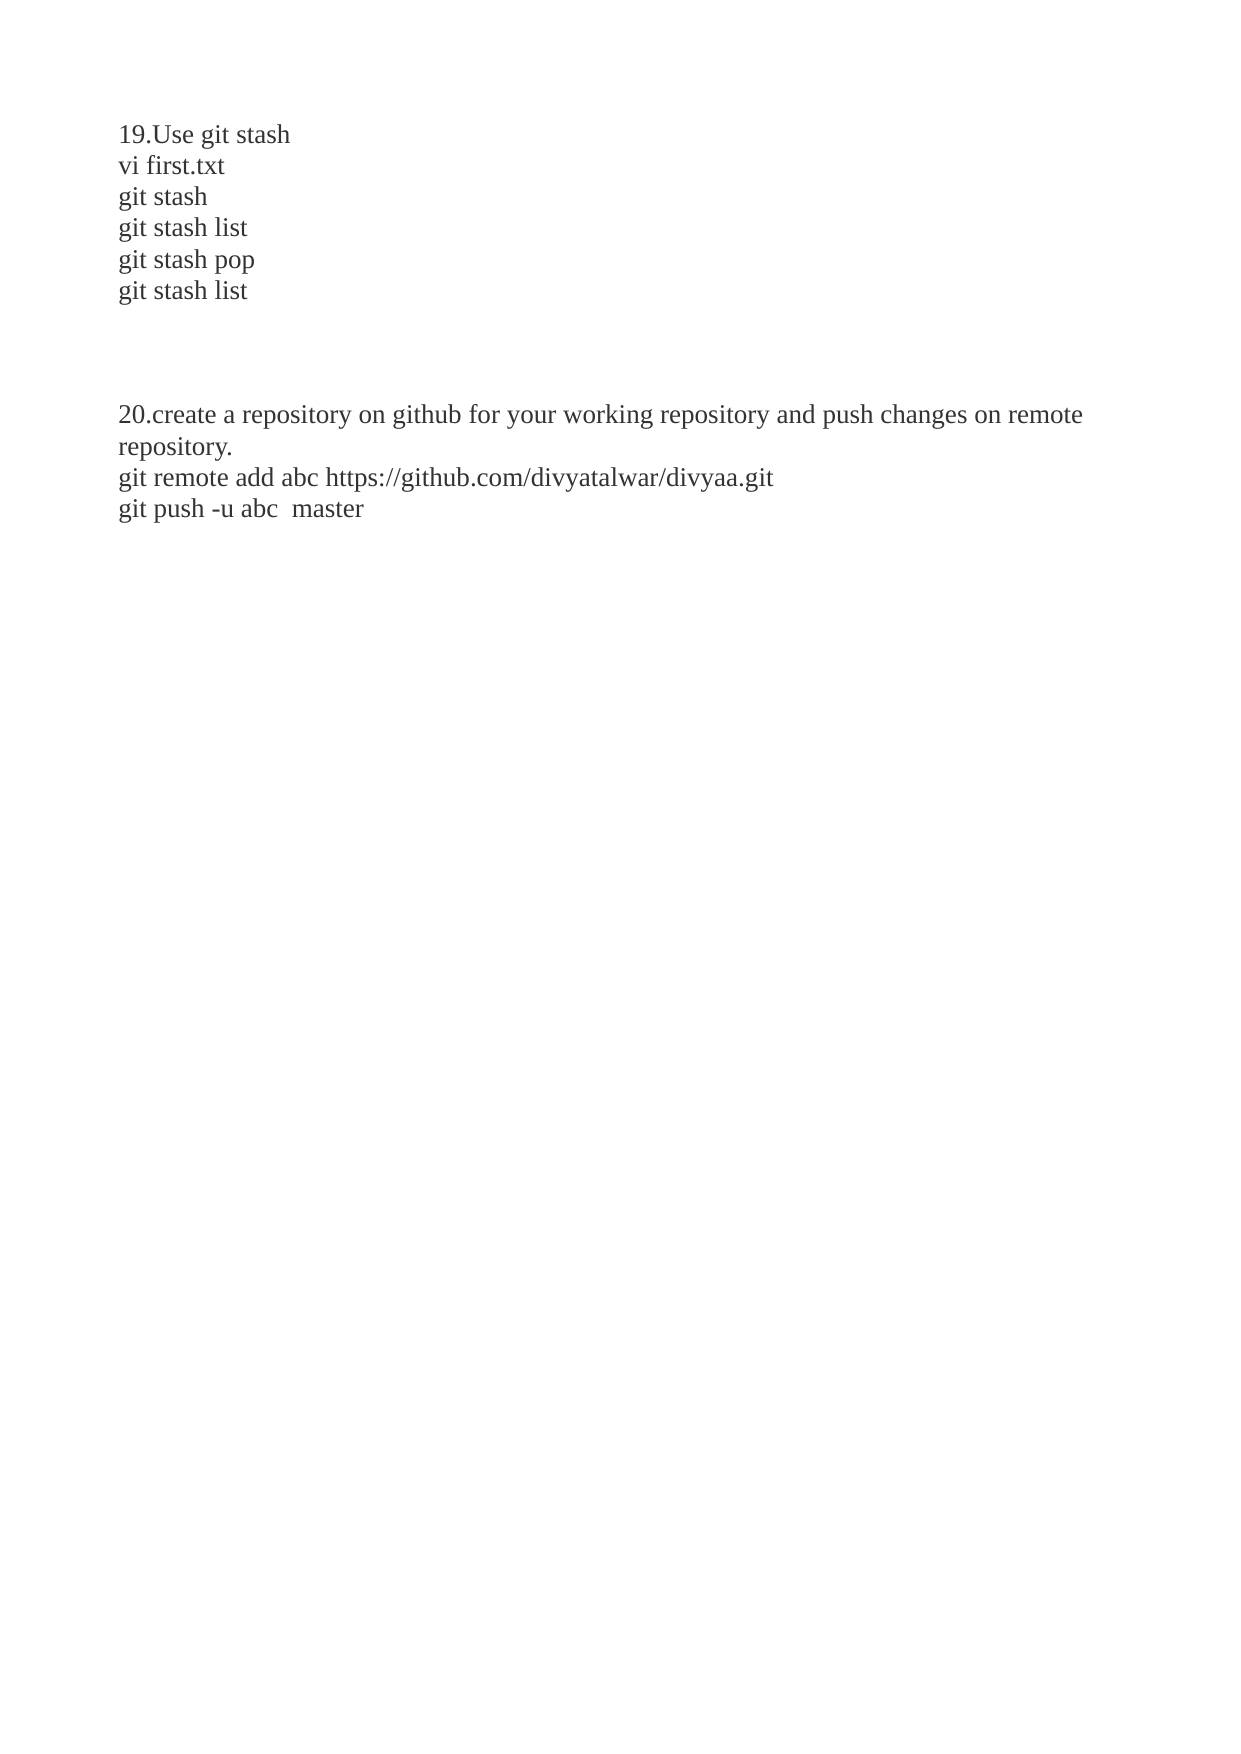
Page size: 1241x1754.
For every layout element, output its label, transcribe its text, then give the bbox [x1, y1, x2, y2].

text 20.create a repository on github for your working repository and push changes on remote repository. [118, 398, 1122, 461]
text git remote add abc https://github.com/divyatalwar/divyaa.git [118, 461, 1122, 492]
text git stash [118, 180, 1122, 212]
text git stash pop [118, 243, 1122, 274]
text git push -u abc master [118, 492, 1122, 523]
text git stash list [118, 274, 1122, 305]
text 19.Use git stash [118, 118, 1122, 149]
text vi first.txt [118, 149, 1122, 180]
text git stash list [118, 212, 1122, 243]
